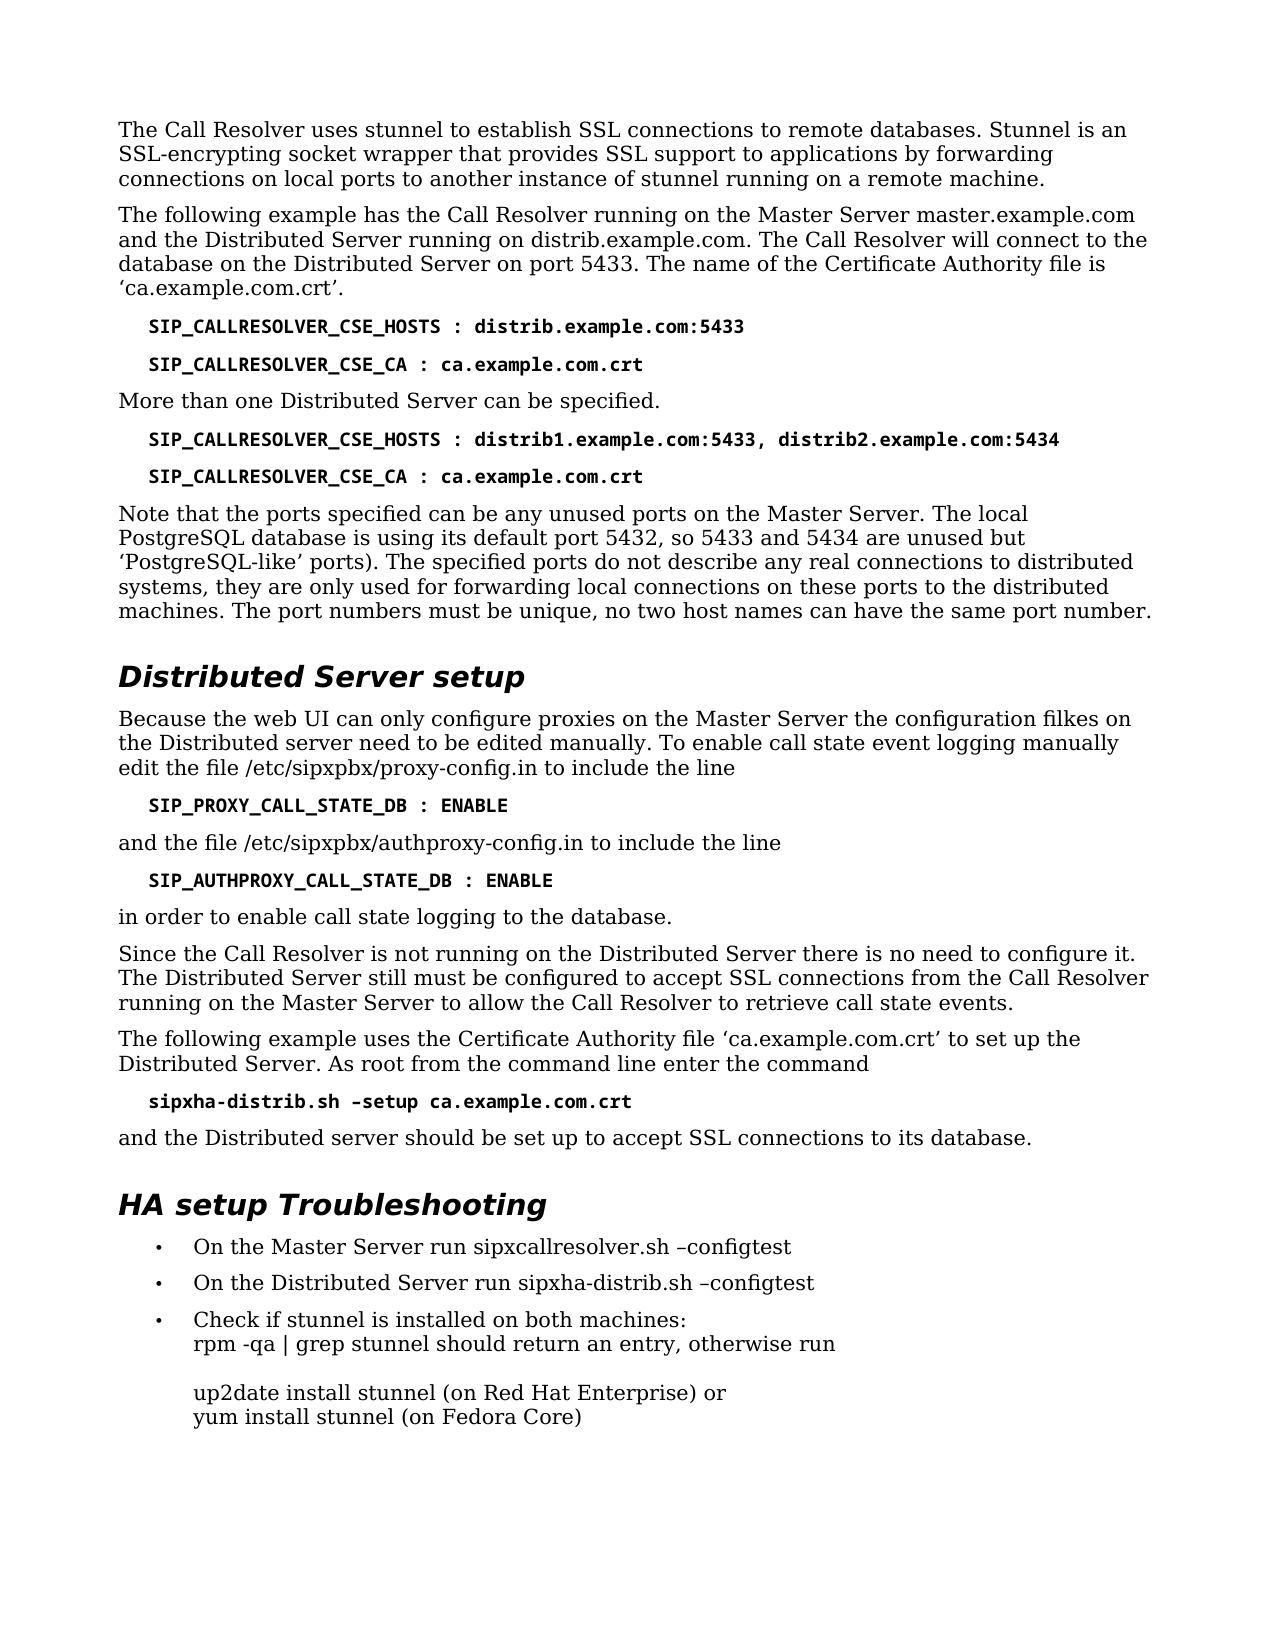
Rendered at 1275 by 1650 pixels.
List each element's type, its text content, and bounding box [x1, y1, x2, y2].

text and the Distributed server should be set up to accept SSL connections to its database. [118, 1126, 1157, 1151]
text Because the web UI can only configure proxies on the Master Server the configuration filkes on the Distributed server need to be edited manually. To enable call state event logging manually edit the file /etc/sipxpbx/proxy-config.in to include the line [118, 707, 1157, 780]
text SIP_CALLRESOLVER_CSE_HOSTS : distrib1.example.com:5433, distrib2.example.com:5434 [148, 426, 1157, 451]
subtitle Distributed Server setup [118, 661, 1157, 695]
text More than one Distributed Server can be specified. [118, 389, 1157, 413]
text and the file /etc/sipxpbx/authproxy-config.in to include the line [118, 831, 1157, 855]
text The following example uses the Certificate Authority file ‘ca.example.com.crt’ to set up the Distributed Server. As root from the command line enter the command [118, 1027, 1157, 1076]
text in order to enable call state logging to the database. [118, 905, 1157, 929]
text SIP_PROXY_CALL_STATE_DB : ENABLE [148, 792, 1157, 818]
text SIP_CALLRESOLVER_CSE_HOSTS : distrib.example.com:5433 [148, 313, 1157, 338]
text Since the Call Resolver is not running on the Distributed Server there is no need to configure it. The Distributed Server still must be configured to accept SSL connections from the Call Resolver running on the Master Server to allow the Call Resolver to retrieve call state events. [118, 942, 1157, 1015]
subtitle HA setup Troubleshooting [118, 1188, 1157, 1222]
text SIP_AUTHPROXY_CALL_STATE_DB : ENABLE [148, 867, 1157, 893]
list On the Distributed Server run sipxha-distrib.sh –configtest [156, 1271, 1157, 1296]
list Check if stunnel is installed on both machines: rpm -qa | grep stunnel should return an entry, otherwise run up2date install stunnel (on Red Hat Enterprise) or yum install stunnel (on Fedora Core) [156, 1308, 1157, 1429]
text SIP_CALLRESOLVER_CSE_CA : ca.example.com.crt [148, 464, 1157, 489]
text The following example has the Call Resolver running on the Master Server master.example.com and the Distributed Server running on distrib.example.com. The Call Resolver will connect to the database on the Distributed Server on port 5433. The name of the Certificate Authority file is ‘ca.example.com.crt’. [118, 203, 1157, 301]
text Note that the ports specified can be any unused ports on the Master Server. The local PostgreSQL database is using its default port 5432, so 5433 and 5434 are unused but ‘PostgreSQL-like’ ports). The specified ports do not describe any real connections to distributed systems, they are only used for forwarding local connections on these ports to the distributed machines. The port numbers must be unique, no two host names can have the same port number. [118, 502, 1157, 623]
list On the Master Server run sipxcallresolver.sh –configtest [156, 1235, 1157, 1259]
text The Call Resolver uses stunnel to establish SSL connections to remote databases. Stunnel is an SSL-encrypting socket wrapper that provides SSL support to applications by forwarding connections on local ports to another instance of stunnel running on a remote machine. [118, 118, 1157, 191]
text sipxha-distrib.sh –setup ca.example.com.crt [148, 1088, 1157, 1114]
text SIP_CALLRESOLVER_CSE_CA : ca.example.com.crt [148, 351, 1157, 377]
